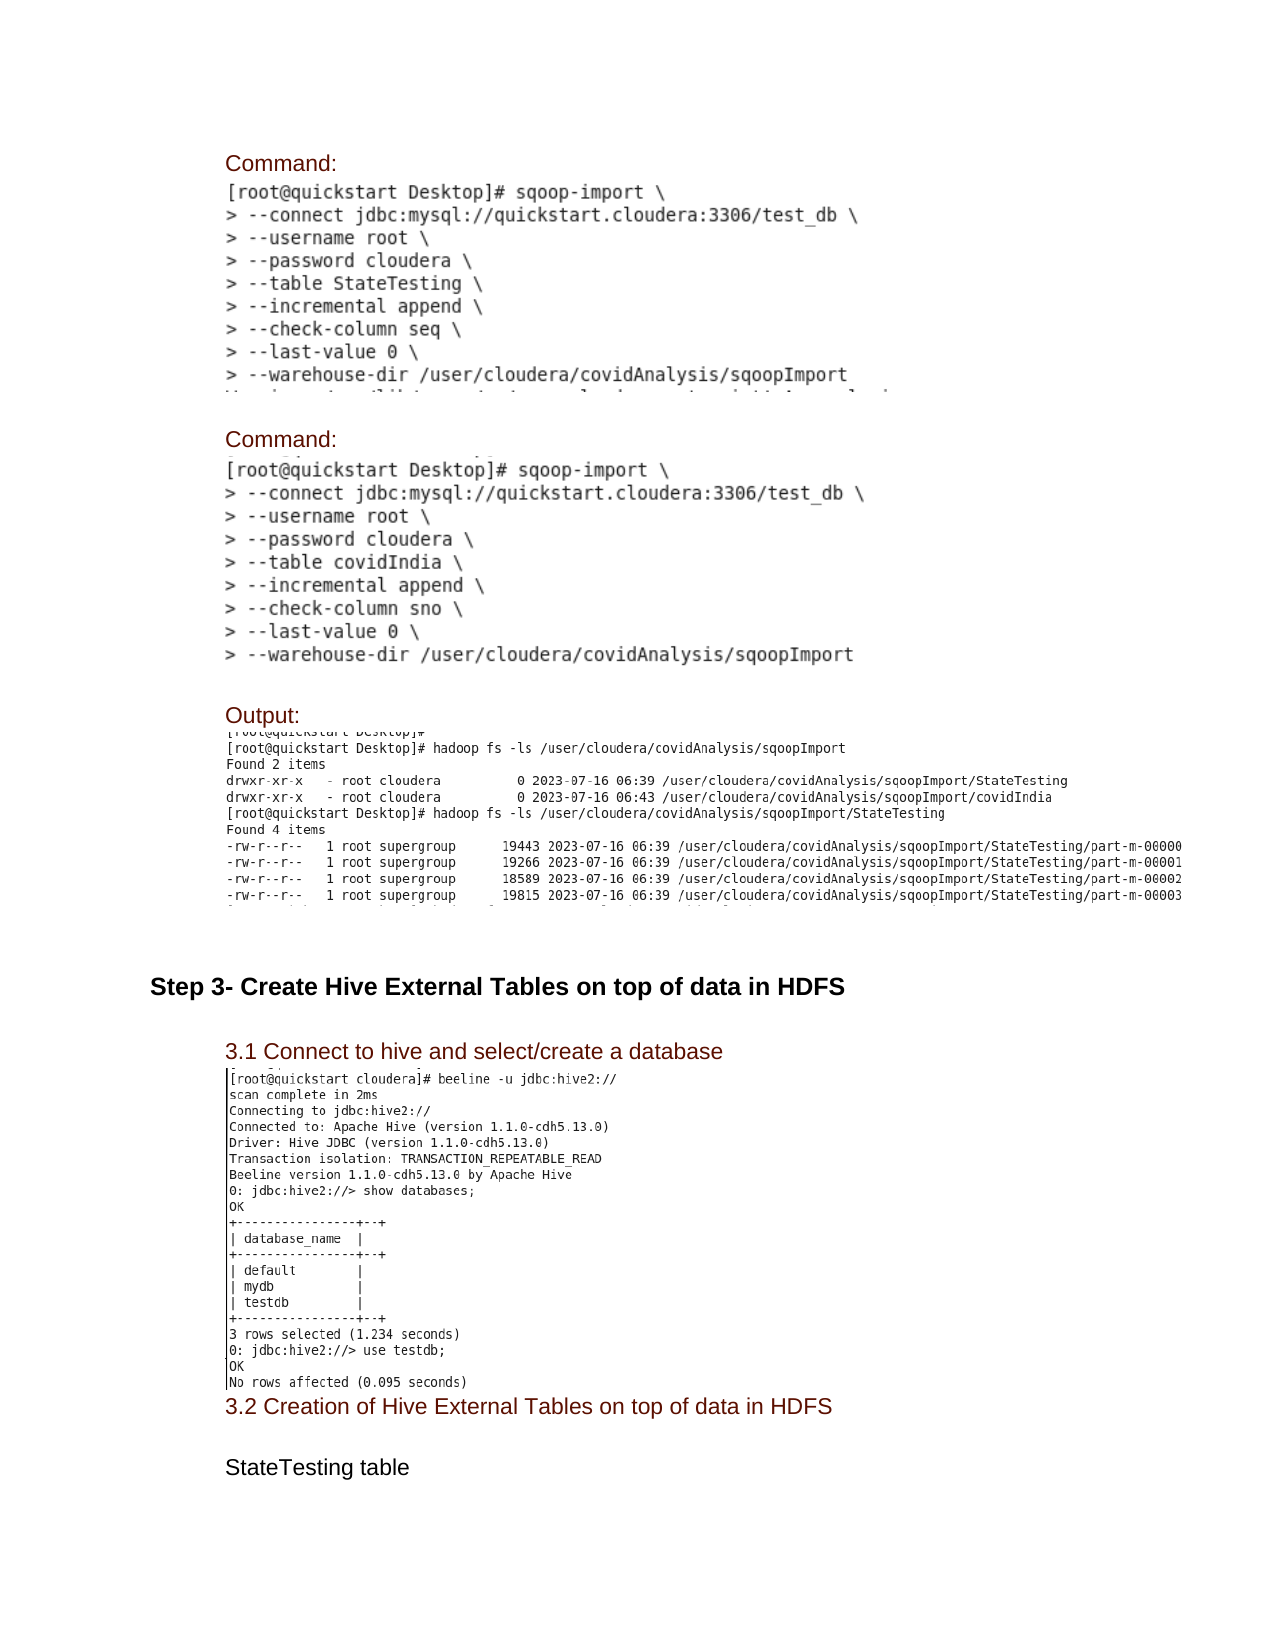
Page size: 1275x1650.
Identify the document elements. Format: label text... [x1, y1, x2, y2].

text StateTesting table [225, 1454, 1125, 1480]
picture [225, 180, 911, 392]
text Command: [225, 426, 1125, 452]
text Command: [150, 150, 1125, 176]
text Output: [150, 702, 1125, 728]
picture [225, 456, 872, 668]
picture [225, 1068, 623, 1390]
text Step 3- Create Hive External Tables on top of data in HDFS [150, 972, 1125, 1001]
text 3.1 Connect to hive and select/create a database [225, 1038, 1125, 1064]
picture [225, 732, 1200, 906]
text 3.2 Creation of Hive External Tables on top of data in HDFS [225, 1393, 1125, 1419]
